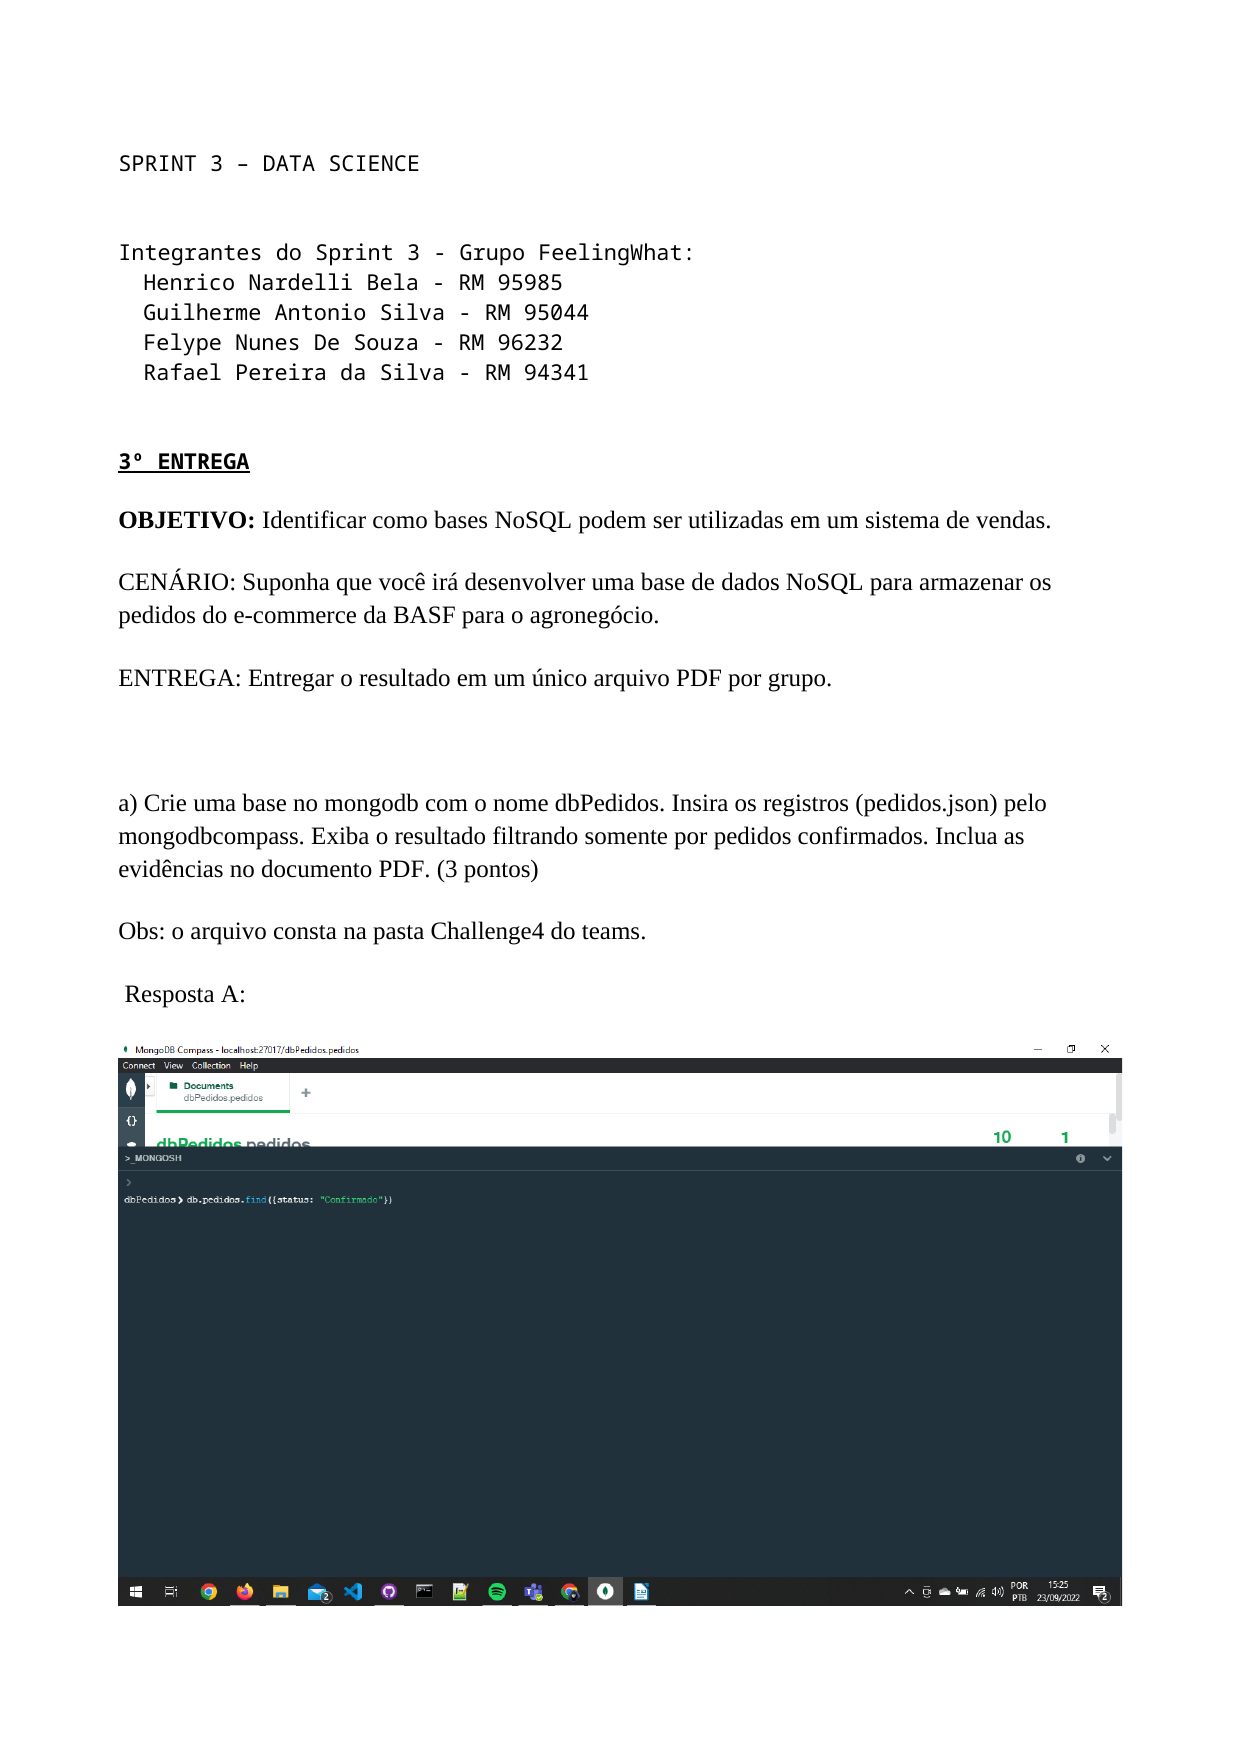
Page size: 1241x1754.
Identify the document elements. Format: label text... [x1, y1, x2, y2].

text ENTREGA: Entregar o resultado em um único arquivo PDF por grupo. [118, 663, 1122, 692]
text CENÁRIO: Suponha que você irá desenvolver uma base de dados NoSQL para armazenar os pedidos do e-commerce da BASF para o agronegócio. [118, 567, 1122, 629]
text SPRINT 3 – DATA SCIENCE [118, 148, 1122, 178]
text a) Crie uma base no mongodb com o nome dbPedidos. Insira os registros (pedidos.json) pelo mongodbcompass. Exiba o resultado filtrando somente por pedidos confirmados. Inclua as evidências no documento PDF. (3 pontos) [118, 788, 1122, 883]
text OBJETIVO: Identificar como bases NoSQL podem ser utilizadas em um sistema de vendas. [118, 505, 1122, 534]
text Obs: o arquivo consta na pasta Challenge4 do teams. [118, 916, 1122, 945]
picture [118, 1041, 1123, 1606]
text Guilherme Antonio Silva - RM 95044 [118, 297, 1122, 327]
text Resposta A: [118, 979, 1122, 1008]
text Felype Nunes De Souza - RM 96232 [118, 327, 1122, 356]
text Henrico Nardelli Bela - RM 95985 [118, 267, 1122, 297]
text Rafael Pereira da Silva - RM 94341 [118, 356, 1122, 386]
text 3º ENTREGA [118, 446, 1122, 475]
text Integrantes do Sprint 3 - Grupo FeelingWhat: [118, 237, 1122, 267]
